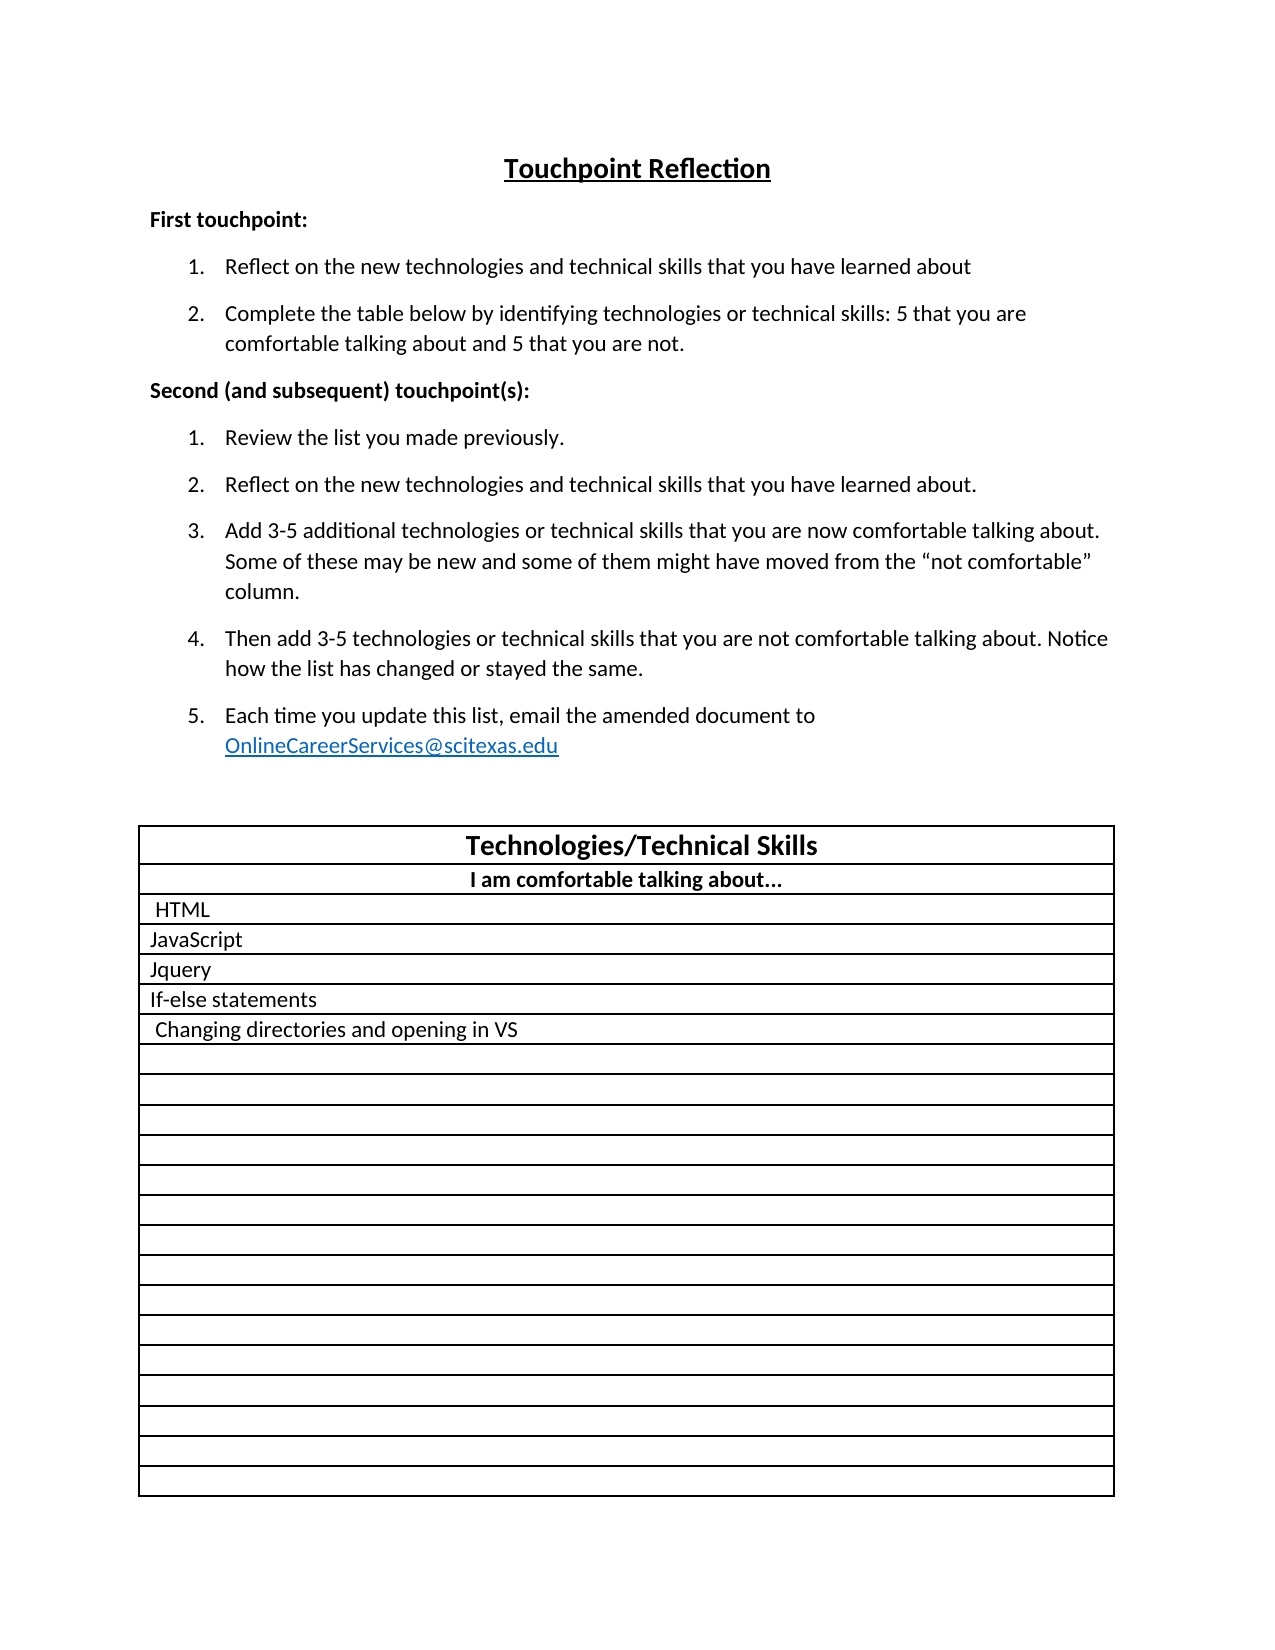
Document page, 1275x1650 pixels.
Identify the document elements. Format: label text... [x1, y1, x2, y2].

list Then add 3-5 technologies or technical skills that you are not comfortable talking about. Notice how the list has changed or stayed the same. [187, 624, 1125, 682]
table_cell [140, 1106, 1113, 1133]
list Reflect on the new technologies and technical skills that you have learned about. [187, 470, 1125, 498]
text First touchpoint: [150, 205, 1125, 233]
text Touchpoint Reflection [150, 150, 1125, 186]
table_cell [140, 1196, 1113, 1224]
table_cell [140, 1376, 1113, 1404]
table_cell [140, 1136, 1113, 1164]
table_cell [140, 1437, 1113, 1465]
table_cell I am comfortable talking about... [140, 865, 1113, 893]
table_cell [140, 1075, 1113, 1103]
table_cell Jquery [140, 955, 1113, 983]
table_cell [140, 1286, 1113, 1314]
list Complete the table below by identifying technologies or technical skills: 5 that you are comfortable talking about and 5 that you are not. [187, 299, 1125, 357]
table_cell [140, 1346, 1113, 1374]
list Each time you update this list, email the amended document to OnlineCareerServices@scitexas.edu [187, 701, 1125, 759]
table_cell If-else statements [140, 985, 1113, 1013]
list Review the list you made previously. [187, 423, 1125, 451]
table_cell [140, 1316, 1113, 1344]
table_cell Changing directories and opening in VS [140, 1015, 1113, 1043]
table_cell [140, 1045, 1113, 1073]
list Reflect on the new technologies and technical skills that you have learned about [187, 252, 1125, 280]
table_cell [140, 1407, 1113, 1434]
table_cell [140, 1256, 1113, 1284]
table_cell [140, 1226, 1113, 1254]
list Add 3-5 additional technologies or technical skills that you are now comfortable talking about. Some of these may be new and some of them might have moved from the “not comfortable” column. [187, 517, 1125, 605]
table_cell HTML [140, 895, 1113, 923]
table_header Technologies/Technical Skills [140, 827, 1113, 863]
table_cell [140, 1166, 1113, 1194]
table_cell [140, 1467, 1113, 1495]
table_cell JavaScript [140, 925, 1113, 953]
text Second (and subsequent) touchpoint(s): [150, 376, 1125, 404]
